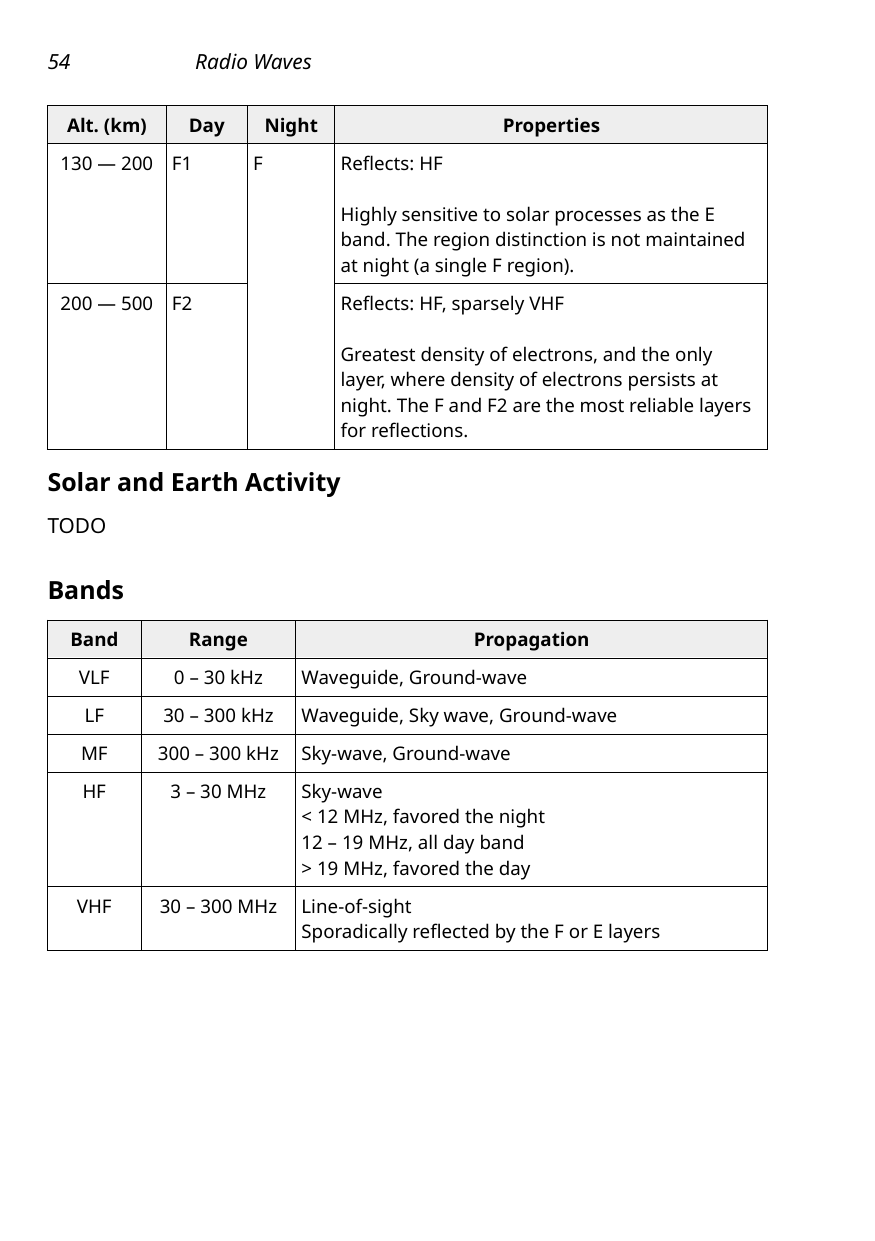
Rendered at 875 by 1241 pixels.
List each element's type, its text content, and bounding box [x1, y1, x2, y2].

table_cell F1 [167, 144, 247, 283]
table_cell 0 – 30 kHz [142, 659, 295, 696]
table_header Night [248, 106, 334, 143]
table_cell F2 [167, 284, 247, 449]
table_cell 3 – 30 MHz [142, 773, 295, 886]
table_cell HF [48, 773, 141, 886]
subtitle Bands [47, 573, 768, 607]
table_header Range [142, 621, 295, 657]
table_cell 130 — 200 [48, 144, 166, 283]
table_cell Sky-wave, Ground-wave [296, 735, 767, 772]
table_cell MF [48, 735, 141, 772]
table_header Alt. (km) [48, 106, 166, 143]
subtitle Solar and Earth Activity [47, 464, 768, 499]
table_cell Line-of-sight Sporadically reflected by the F or E layers [296, 887, 767, 950]
table_header Day [167, 106, 247, 143]
table_cell 200 — 500 [48, 284, 166, 449]
table_cell 300 – 300 kHz [142, 735, 295, 772]
table_header Properties [335, 106, 767, 143]
table_cell F [248, 144, 334, 449]
table_cell Sky-wave < 12 MHz, favored the night 12 – 19 MHz, all day band > 19 MHz, favored the day [296, 773, 767, 886]
table_cell Reflects: HF, sparsely VHF Greatest density of electrons, and the only layer, where density of electrons persists at night. The F and F2 are the most reliable layers for reflections. [335, 284, 767, 449]
table_cell Reflects: HF Highly sensitive to solar processes as the E band. The region distinction is not maintained at night (a single F region). [335, 144, 767, 283]
text TODO [47, 511, 768, 539]
table_cell 30 – 300 kHz [142, 697, 295, 733]
table_header Propagation [296, 621, 767, 657]
table_cell LF [48, 697, 141, 733]
table_cell VLF [48, 659, 141, 696]
table_cell VHF [48, 887, 141, 950]
table_cell Waveguide, Sky wave, Ground-wave [296, 697, 767, 733]
table_cell 30 – 300 MHz [142, 887, 295, 950]
table_header Band [48, 621, 141, 657]
table_cell Waveguide, Ground-wave [296, 659, 767, 696]
